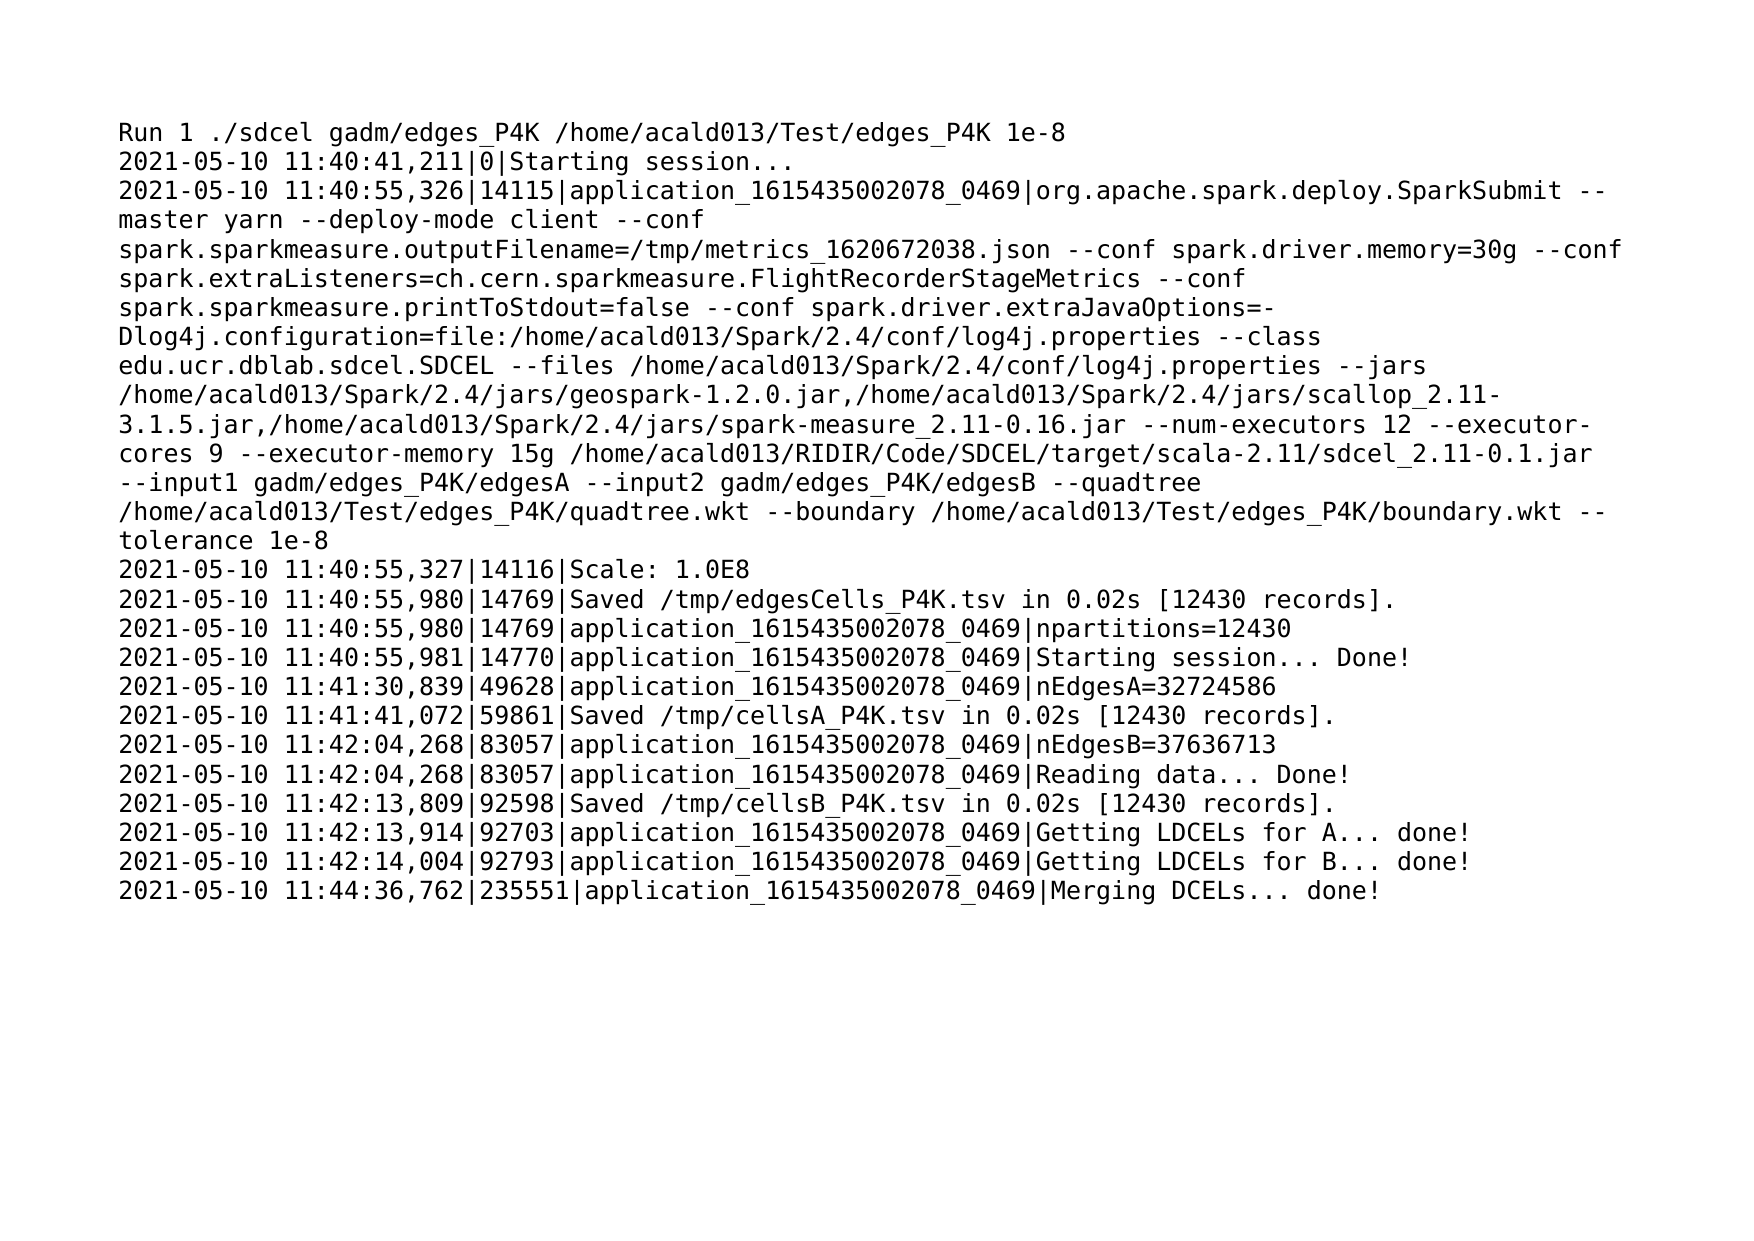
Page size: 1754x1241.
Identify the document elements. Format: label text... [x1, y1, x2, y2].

text 2021-05-10 11:42:13,809|92598|Saved /tmp/cellsB_P4K.tsv in 0.02s [12430 records]. [118, 789, 1636, 818]
text 2021-05-10 11:40:55,981|14770|application_1615435002078_0469|Starting session... Done! [118, 643, 1636, 672]
text 2021-05-10 11:42:04,268|83057|application_1615435002078_0469|nEdgesB=37636713 [118, 731, 1636, 760]
text 2021-05-10 11:40:55,980|14769|Saved /tmp/edgesCells_P4K.tsv in 0.02s [12430 records]. [118, 585, 1636, 614]
text 2021-05-10 11:42:04,268|83057|application_1615435002078_0469|Reading data... Done! [118, 760, 1636, 789]
text 2021-05-10 11:42:13,914|92703|application_1615435002078_0469|Getting LDCELs for A... done! [118, 818, 1636, 847]
text 2021-05-10 11:40:55,326|14115|application_1615435002078_0469|org.apache.spark.deploy.SparkSubmit --master yarn --deploy-mode client --conf spark.sparkmeasure.outputFilename=/tmp/metrics_1620672038.json --conf spark.driver.memory=30g --conf spark.extraListeners=ch.cern.sparkmeasure.FlightRecorderStageMetrics --conf spark.sparkmeasure.printToStdout=false --conf spark.driver.extraJavaOptions=-Dlog4j.configuration=file:/home/acald013/Spark/2.4/conf/log4j.properties --class edu.ucr.dblab.sdcel.SDCEL --files /home/acald013/Spark/2.4/conf/log4j.properties --jars /home/acald013/Spark/2.4/jars/geospark-1.2.0.jar,/home/acald013/Spark/2.4/jars/scallop_2.11-3.1.5.jar,/home/acald013/Spark/2.4/jars/spark-measure_2.11-0.16.jar --num-executors 12 --executor-cores 9 --executor-memory 15g /home/acald013/RIDIR/Code/SDCEL/target/scala-2.11/sdcel_2.11-0.1.jar --input1 gadm/edges_P4K/edgesA --input2 gadm/edges_P4K/edgesB --quadtree /home/acald013/Test/edges_P4K/quadtree.wkt --boundary /home/acald013/Test/edges_P4K/boundary.wkt --tolerance 1e-8 [118, 176, 1636, 556]
text 2021-05-10 11:41:30,839|49628|application_1615435002078_0469|nEdgesA=32724586 [118, 672, 1636, 701]
text 2021-05-10 11:42:14,004|92793|application_1615435002078_0469|Getting LDCELs for B... done! [118, 847, 1636, 876]
text 2021-05-10 11:40:55,327|14116|Scale: 1.0E8 [118, 556, 1636, 585]
text 2021-05-10 11:40:55,980|14769|application_1615435002078_0469|npartitions=12430 [118, 614, 1636, 643]
text 2021-05-10 11:41:41,072|59861|Saved /tmp/cellsA_P4K.tsv in 0.02s [12430 records]. [118, 701, 1636, 731]
text 2021-05-10 11:40:41,211|0|Starting session... [118, 147, 1636, 176]
text 2021-05-10 11:44:36,762|235551|application_1615435002078_0469|Merging DCELs... done! [118, 876, 1636, 906]
text Run 1 ./sdcel gadm/edges_P4K /home/acald013/Test/edges_P4K 1e-8 [118, 118, 1636, 147]
